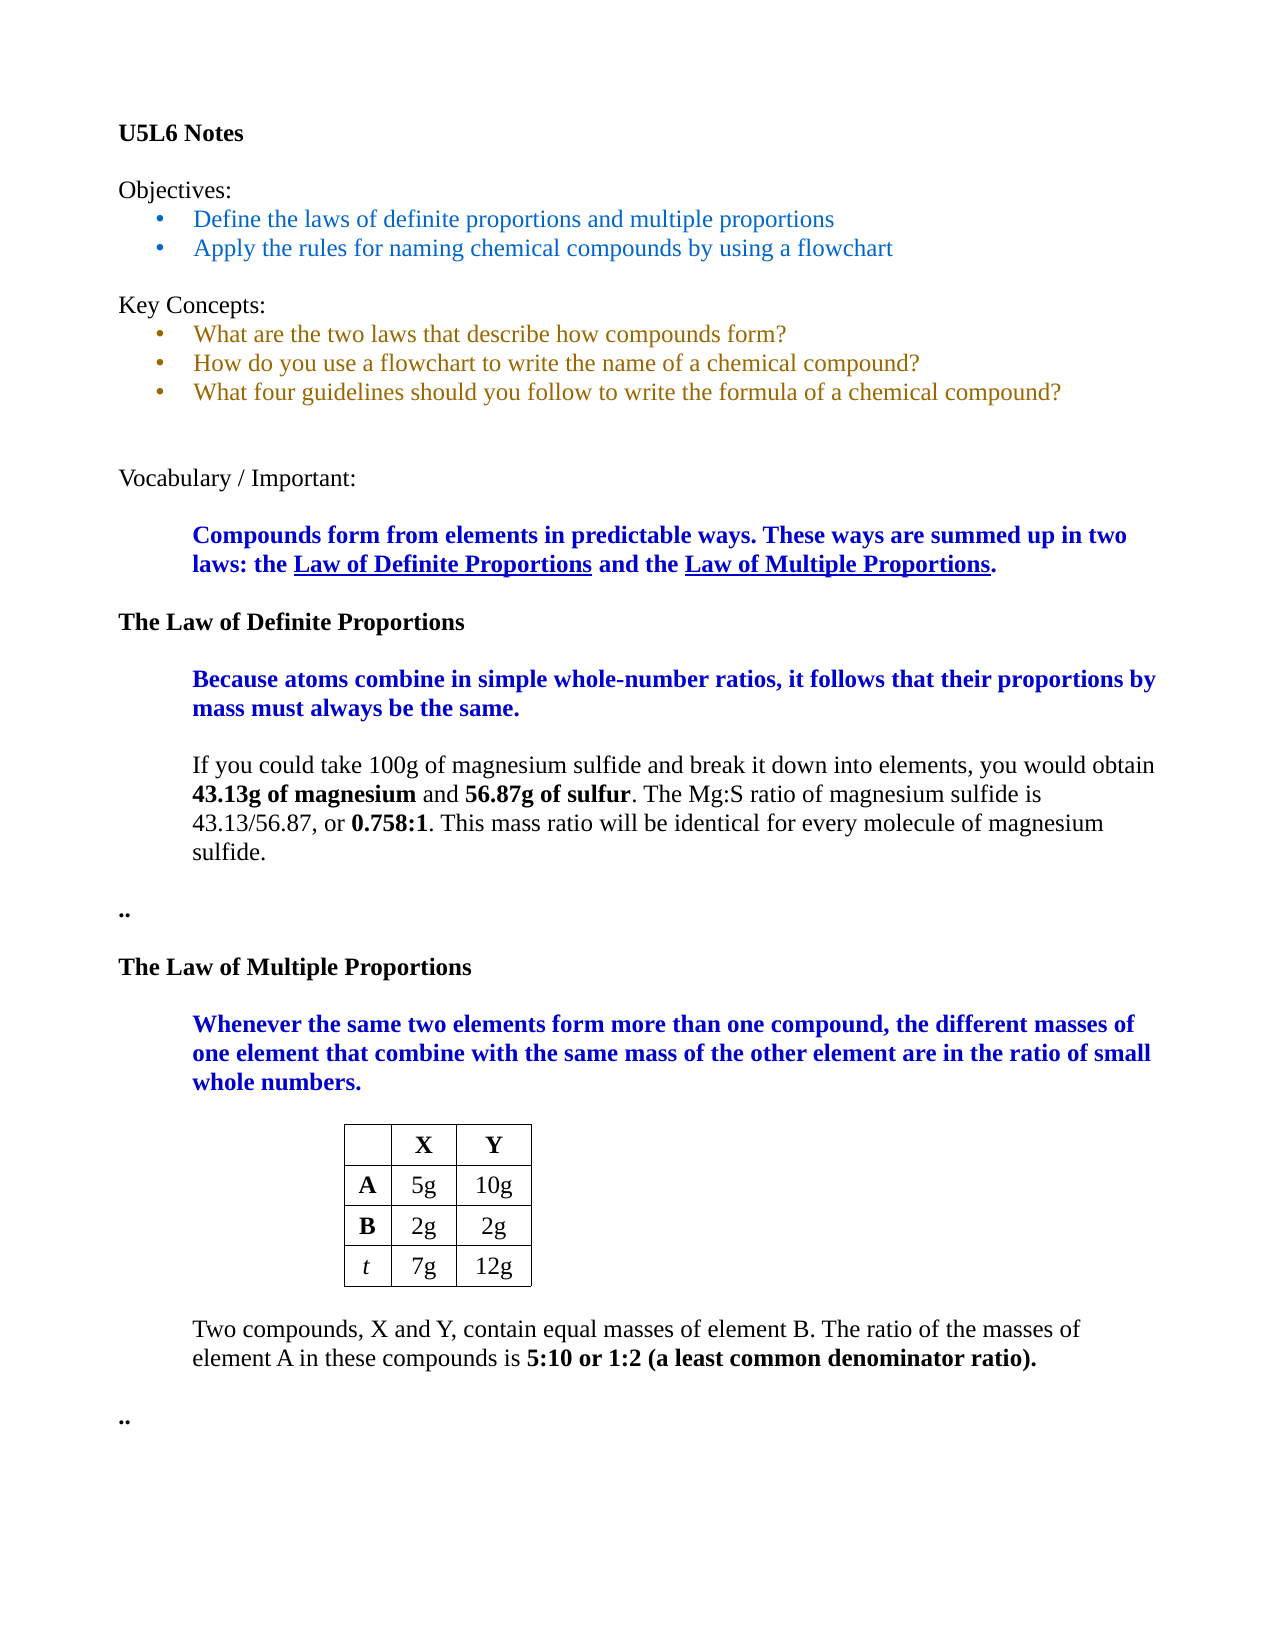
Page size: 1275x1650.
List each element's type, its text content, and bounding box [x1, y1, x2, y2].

text Vocabulary / Important: [118, 463, 1157, 492]
table_cell 5g [392, 1166, 456, 1205]
text Whenever the same two elements form more than one compound, the different masses of one element that combine with the same mass of the other element are in the ratio of small whole numbers. [118, 1009, 1157, 1096]
text Two compounds, X and Y, contain equal masses of element B. The ratio of the masses of element A in these compounds is 5:10 or 1:2 (a least common denominator ratio). [118, 1314, 1157, 1372]
table_cell 2g [457, 1206, 531, 1245]
text If you could take 100g of magnesium sulfide and break it down into elements, you would obtain 43.13g of magnesium and 56.87g of sulfur. The Mg:S ratio of magnesium sulfide is 43.13/56.87, or 0.758:1. This mass ratio will be identical for every molecule of magnesium sulfide. [118, 751, 1157, 866]
table_cell A [345, 1166, 391, 1205]
table_header [345, 1125, 391, 1165]
text The Law of Multiple Proportions [118, 952, 1157, 981]
text The Law of Definite Proportions [118, 607, 1157, 636]
text mass must always be the same. [118, 693, 1157, 722]
table_cell 12g [457, 1246, 531, 1286]
table_cell 7g [392, 1246, 456, 1286]
list Define the laws of definite proportions and multiple proportions [156, 204, 1157, 233]
table_cell 2g [392, 1206, 456, 1245]
list What are the two laws that describe how compounds form? [156, 319, 1157, 348]
table_cell 10g [457, 1166, 531, 1205]
list How do you use a flowchart to write the name of a chemical compound? [156, 348, 1157, 377]
list Apply the rules for naming chemical compounds by using a flowchart [156, 233, 1157, 262]
table_cell B [345, 1206, 391, 1245]
text .. [118, 894, 1157, 923]
text .. [118, 1401, 1157, 1429]
text Compounds form from elements in predictable ways. These ways are summed up in two laws: the Law of Definite Proportions and the Law of Multiple Proportions. [118, 521, 1157, 578]
text Because atoms combine in simple whole-number ratios, it follows that their proportions by [118, 664, 1157, 693]
table_cell t [345, 1246, 391, 1286]
text Objectives: [118, 176, 1157, 204]
text Key Concepts: [118, 291, 1157, 319]
text U5L6 Notes [118, 118, 1157, 147]
table_header Y [457, 1125, 531, 1165]
table_header X [392, 1125, 456, 1165]
list What four guidelines should you follow to write the formula of a chemical compound? [156, 377, 1157, 406]
